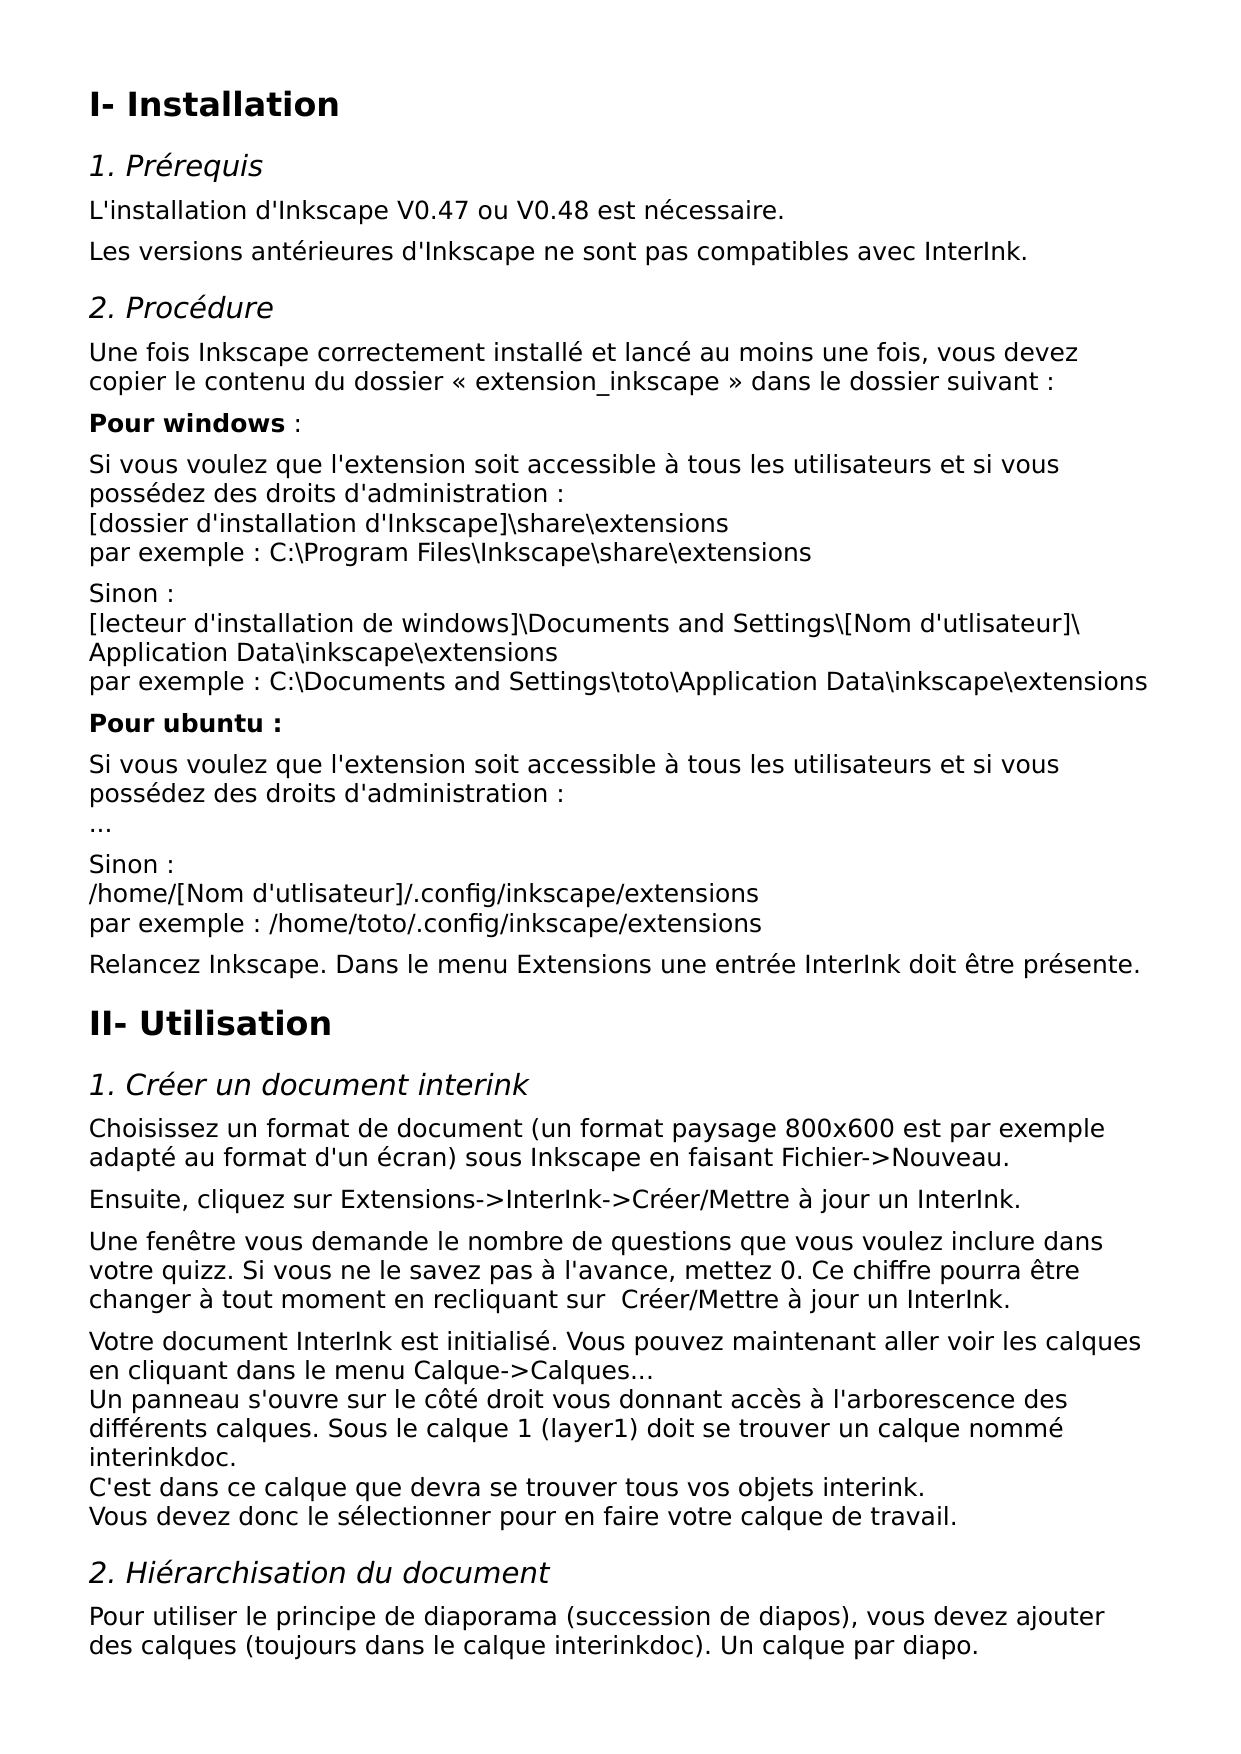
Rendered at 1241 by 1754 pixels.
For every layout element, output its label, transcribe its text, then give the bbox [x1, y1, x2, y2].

text Une fenêtre vous demande le nombre de questions que vous voulez inclure dans votre quizz. Si vous ne le savez pas à l'avance, mettez 0. Ce chiffre pourra être changer à tout moment en recliquant sur Créer/Mettre à jour un InterInk. [88, 1227, 1152, 1314]
text Si vous voulez que l'extension soit accessible à tous les utilisateurs et si vous possédez des droits d'administration : ... [88, 750, 1152, 838]
subtitle Créer un document interink [88, 1068, 1152, 1102]
text Pour ubuntu : [88, 709, 1152, 738]
subtitle Hiérarchisation du document [88, 1556, 1152, 1590]
text Pour windows : [88, 409, 1152, 438]
text Sinon : [lecteur d'installation de windows]\Documents and Settings\[Nom d'utlisateur]\Application Data\inkscape\extensions par exemple : C:\Documents and Settings\toto\Application Data\inkscape\extensions [88, 579, 1152, 696]
text Si vous voulez que l'extension soit accessible à tous les utilisateurs et si vous possédez des droits d'administration : [dossier d'installation d'Inkscape]\share\extensions par exemple : C:\Program Files\Inkscape\share\extensions [88, 450, 1152, 567]
text Les versions antérieures d'Inkscape ne sont pas compatibles avec InterInk. [88, 237, 1152, 267]
text Ensuite, cliquez sur Extensions->InterInk->Créer/Mettre à jour un InterInk. [88, 1185, 1152, 1214]
subtitle Prérequis [88, 149, 1152, 183]
text Sinon : /home/[Nom d'utlisateur]/.config/inkscape/extensions par exemple : /home/toto/.config/inkscape/extensions [88, 850, 1152, 938]
text Choisissez un format de document (un format paysage 800x600 est par exemple adapté au format d'un écran) sous Inkscape en faisant Fichier->Nouveau. [88, 1114, 1152, 1173]
text Une fois Inkscape correctement installé et lancé au moins une fois, vous devez copier le contenu du dossier « extension_inkscape » dans le dossier suivant : [88, 338, 1152, 396]
text L'installation d'Inkscape V0.47 ou V0.48 est nécessaire. [88, 196, 1152, 225]
subtitle Utilisation [88, 1004, 1152, 1043]
subtitle Installation [88, 86, 1152, 125]
text Relancez Inkscape. Dans le menu Extensions une entrée InterInk doit être présente. [88, 950, 1152, 979]
subtitle Procédure [88, 292, 1152, 326]
text Votre document InterInk est initialisé. Vous pouvez maintenant aller voir les calques en cliquant dans le menu Calque->Calques... Un panneau s'ouvre sur le côté droit vous donnant accès à l'arborescence des différents calques. Sous le calque 1 (layer1) doit se trouver un calque nommé interinkdoc. C'est dans ce calque que devra se trouver tous vos objets interink. Vous devez donc le sélectionner pour en faire votre calque de travail. [88, 1327, 1152, 1531]
text Pour utiliser le principe de diaporama (succession de diapos), vous devez ajouter des calques (toujours dans le calque interinkdoc). Un calque par diapo. [88, 1602, 1152, 1661]
